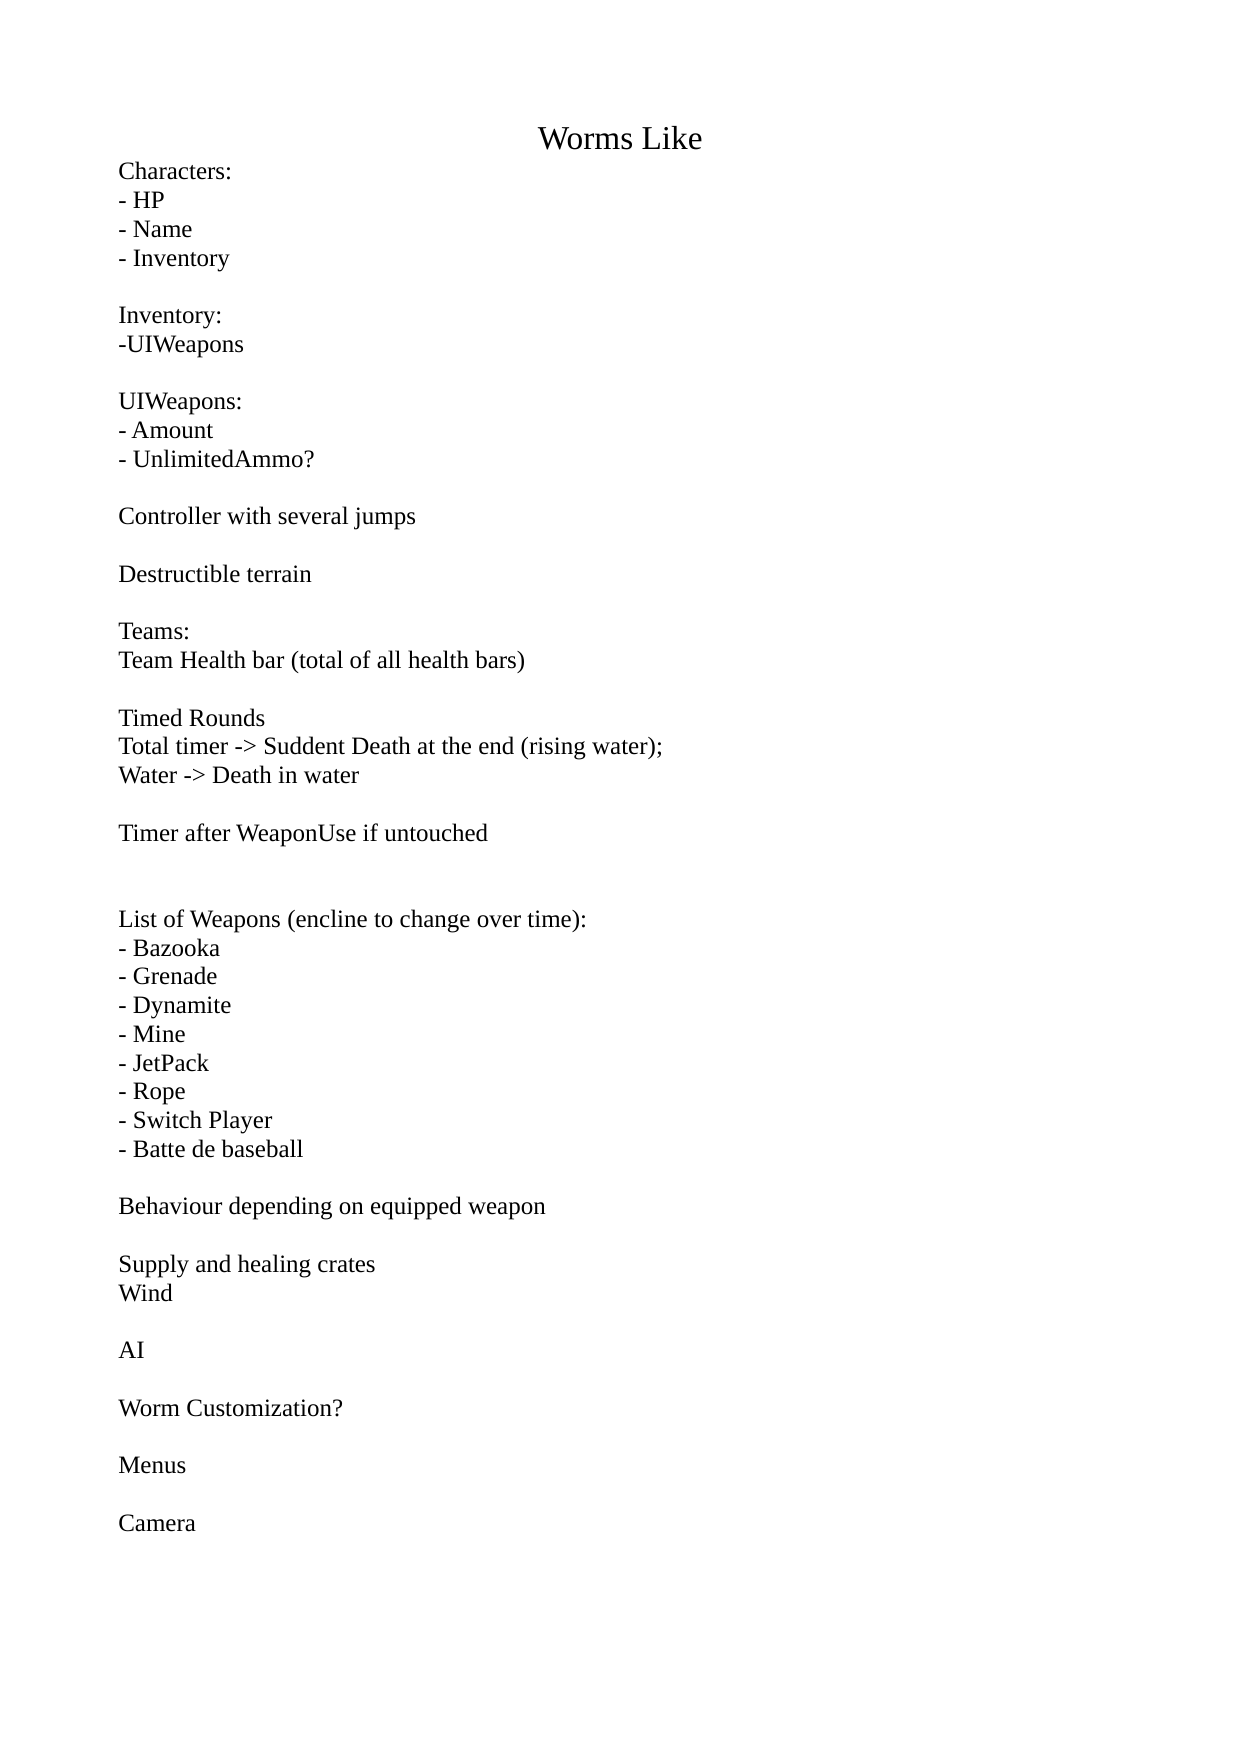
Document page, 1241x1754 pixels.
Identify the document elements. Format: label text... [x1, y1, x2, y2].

text Timer after WeaponUse if untouched [118, 818, 1122, 846]
text - Dynamite [118, 990, 1122, 1019]
text Timed Rounds [118, 703, 1122, 731]
text AI [118, 1335, 1122, 1364]
text Menus [118, 1450, 1122, 1479]
text Controller with several jumps [118, 501, 1122, 530]
text Team Health bar (total of all health bars) [118, 645, 1122, 674]
text Water -> Death in water [118, 760, 1122, 789]
text List of Weapons (encline to change over time): [118, 904, 1122, 933]
text - JetPack [118, 1048, 1122, 1076]
text Worms Like [118, 118, 1122, 156]
text Worm Customization? [118, 1393, 1122, 1421]
text Characters: [118, 156, 1122, 185]
text Wind [118, 1278, 1122, 1306]
text - Amount [118, 415, 1122, 444]
text Inventory: [118, 300, 1122, 329]
text Total timer -> Suddent Death at the end (rising water); [118, 731, 1122, 760]
text - Batte de baseball [118, 1134, 1122, 1163]
text - Bazooka [118, 933, 1122, 961]
text - UnlimitedAmmo? [118, 444, 1122, 473]
text - Inventory [118, 243, 1122, 271]
text - Rope [118, 1076, 1122, 1105]
text - Mine [118, 1019, 1122, 1048]
text Destructible terrain [118, 559, 1122, 588]
text Supply and healing crates [118, 1249, 1122, 1278]
text - Switch Player [118, 1105, 1122, 1134]
text Camera [118, 1508, 1122, 1536]
text Teams: [118, 616, 1122, 645]
text -UIWeapons [118, 329, 1122, 358]
text UIWeapons: [118, 386, 1122, 415]
text - Grenade [118, 961, 1122, 990]
text - Name [118, 214, 1122, 243]
text Behaviour depending on equipped weapon [118, 1191, 1122, 1220]
text - HP [118, 185, 1122, 214]
